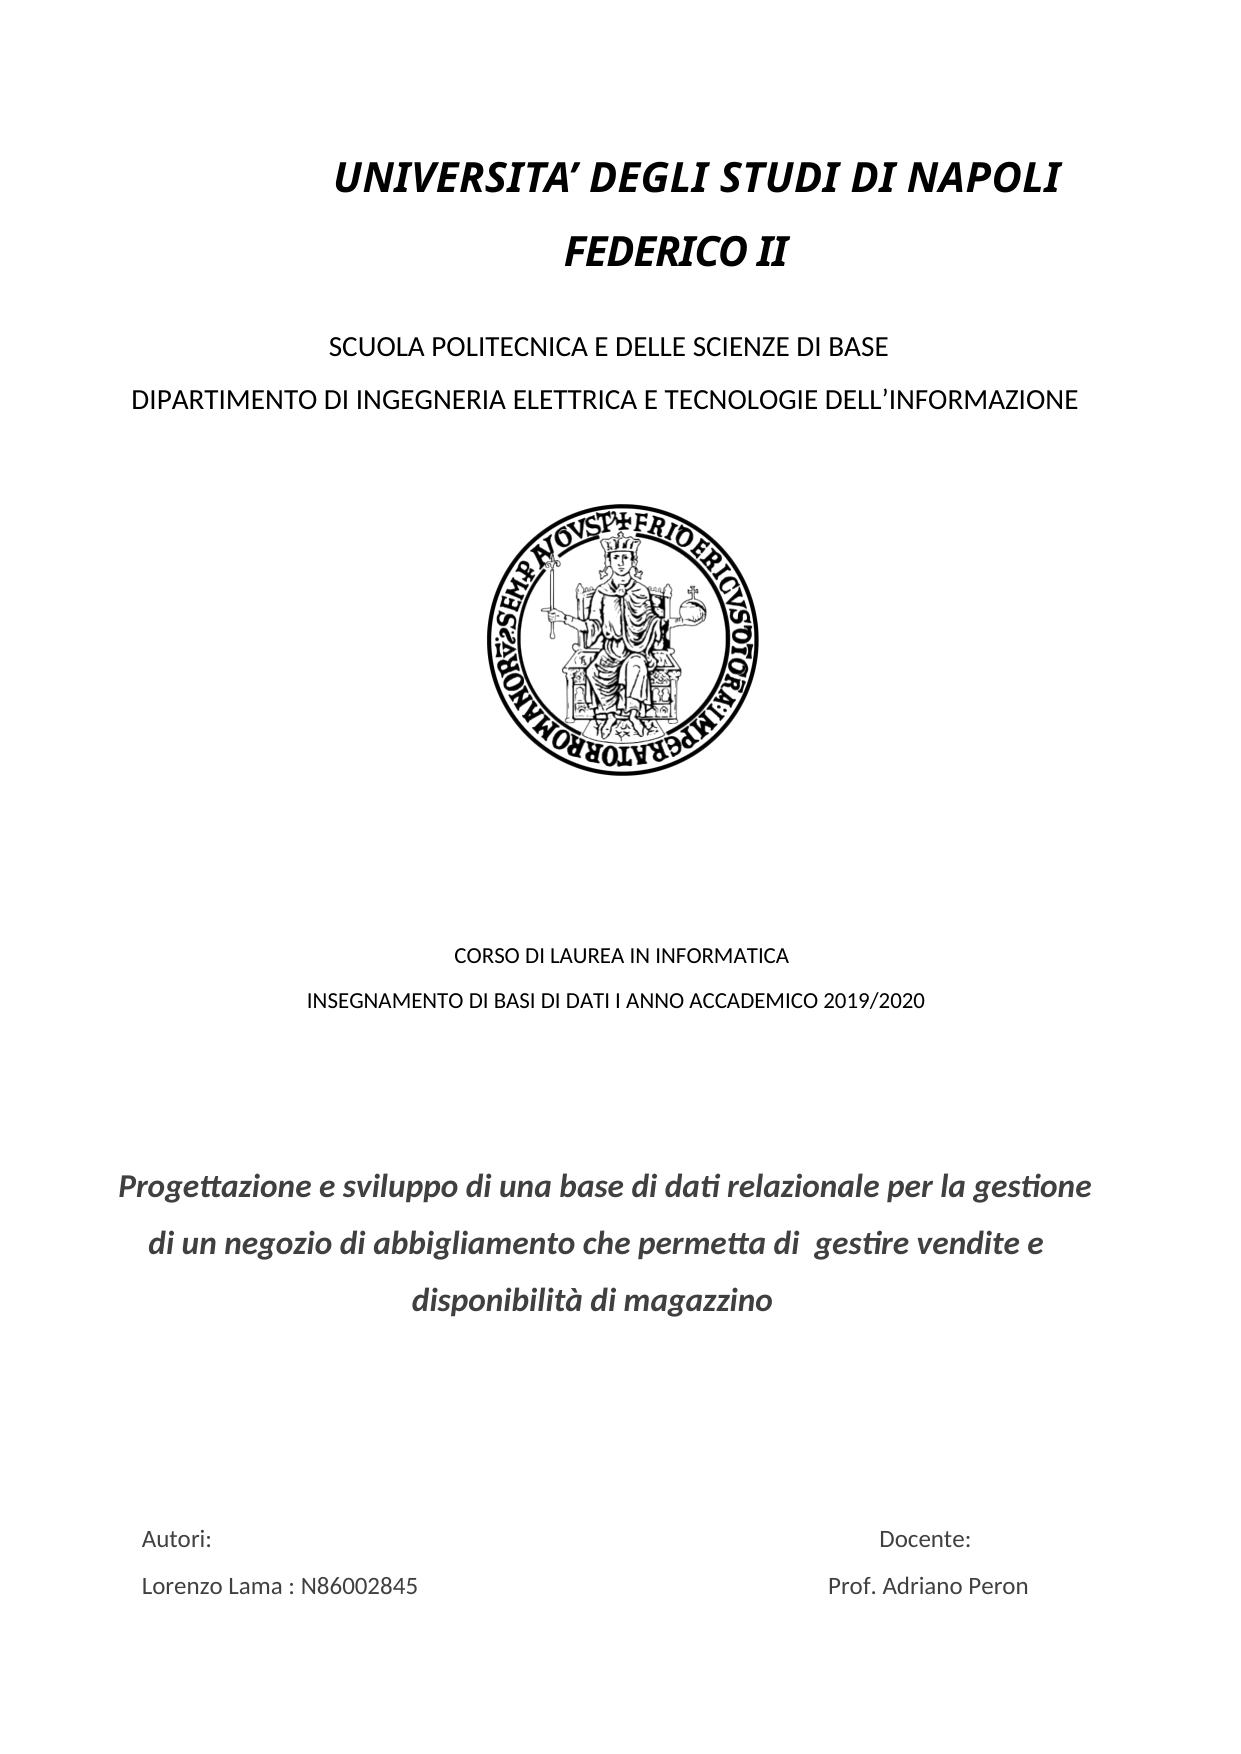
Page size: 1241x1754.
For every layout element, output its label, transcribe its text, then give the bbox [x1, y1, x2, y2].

text di un negozio di abbigliamento che permetta di gestire vendite e [118, 1222, 1122, 1263]
text Lorenzo Lama : N86002845 Prof. Adriano Peron [142, 1570, 1122, 1601]
text INSEGNAMENTO DI BASI DI DATI I ANNO ACCADEMICO 2019/2020 [266, 986, 1122, 1014]
text disponibilità di magazzino [118, 1279, 1122, 1320]
text SCUOLA POLITECNICA E DELLE SCIENZE DI BASE [118, 328, 1122, 364]
title FEDERICO II [118, 204, 1122, 284]
text DIPARTIMENTO DI INGEGNERIA ELETTRICA E TECNOLOGIE DELL’INFORMAZIONE [118, 381, 1122, 416]
text CORSO DI LAUREA IN INFORMATICA [413, 941, 1122, 969]
text Autori: Docente: [142, 1523, 1122, 1554]
text Progettazione e sviluppo di una base di dati relazionale per la gestione [118, 1164, 1122, 1205]
title UNIVERSITA’ DEGLI STUDI DI NAPOLI [118, 148, 1122, 204]
